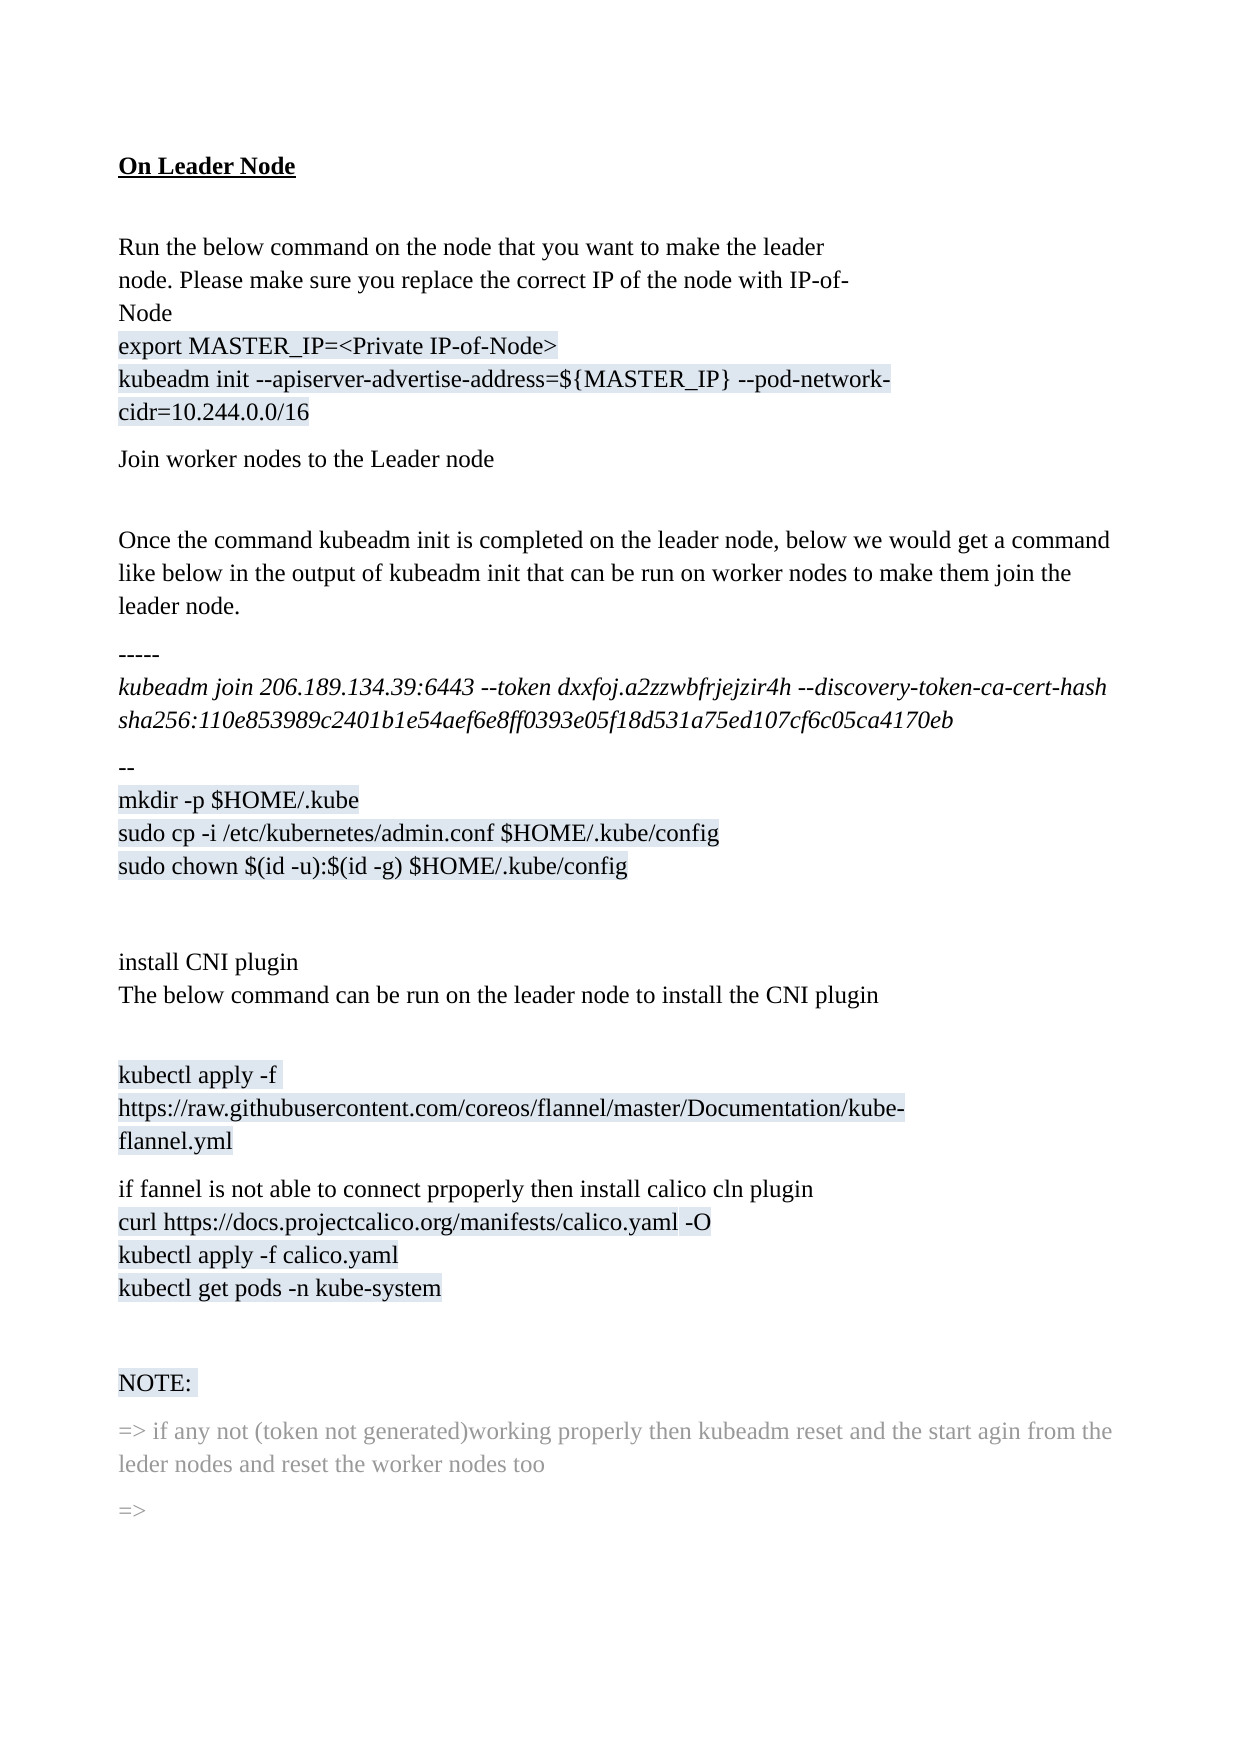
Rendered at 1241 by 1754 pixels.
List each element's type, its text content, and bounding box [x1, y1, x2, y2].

text On Leader Node [118, 118, 1122, 180]
text => [118, 1496, 1122, 1525]
text Run the below command on the node that you want to make the leader node. Please make sure you replace the correct IP of the node with IP-of- Node export MASTER_IP=<Private IP-of-Node> kubeadm init --apiserver-advertise-address=${MASTER_IP} --pod-network- cidr=10.244.0.0/16 [118, 199, 1122, 426]
text -- mkdir -p $HOME/.kube sudo cp -i /etc/kubernetes/admin.conf $HOME/.kube/config sudo chown $(id -u):$(id -g) $HOME/.kube/config [118, 752, 1122, 880]
text Once the command kubeadm init is completed on the leader node, below we would get a command like below in the output of kubeadm init that can be run on worker nodes to make them join the leader node. [118, 492, 1122, 620]
text Join worker nodes to the Leader node [118, 444, 1122, 473]
text NOTE: [118, 1368, 1122, 1397]
text install CNI plugin The below command can be run on the leader node to install the CNI plugin [118, 947, 1122, 1008]
text kubectl apply -f https://raw.githubusercontent.com/coreos/flannel/master/Documentation/kube- flannel.yml [118, 1027, 1122, 1155]
text if fannel is not able to connect prpoperly then install calico cln plugin curl https://docs.projectcalico.org/manifests/calico.yaml -O kubectl apply -f calico.yaml kubectl get pods -n kube-system [118, 1174, 1122, 1302]
text ----- kubeadm join 206.189.134.39:6443 --token dxxfoj.a2zzwbfrjejzir4h --discovery-token-ca-cert-hash sha256:110e853989c2401b1e54aef6e8ff0393e05f18d531a75ed107cf6c05ca4170eb [118, 639, 1122, 733]
text => if any not (token not generated)working properly then kubeadm reset and the start agin from the leder nodes and reset the worker nodes too [118, 1416, 1122, 1478]
